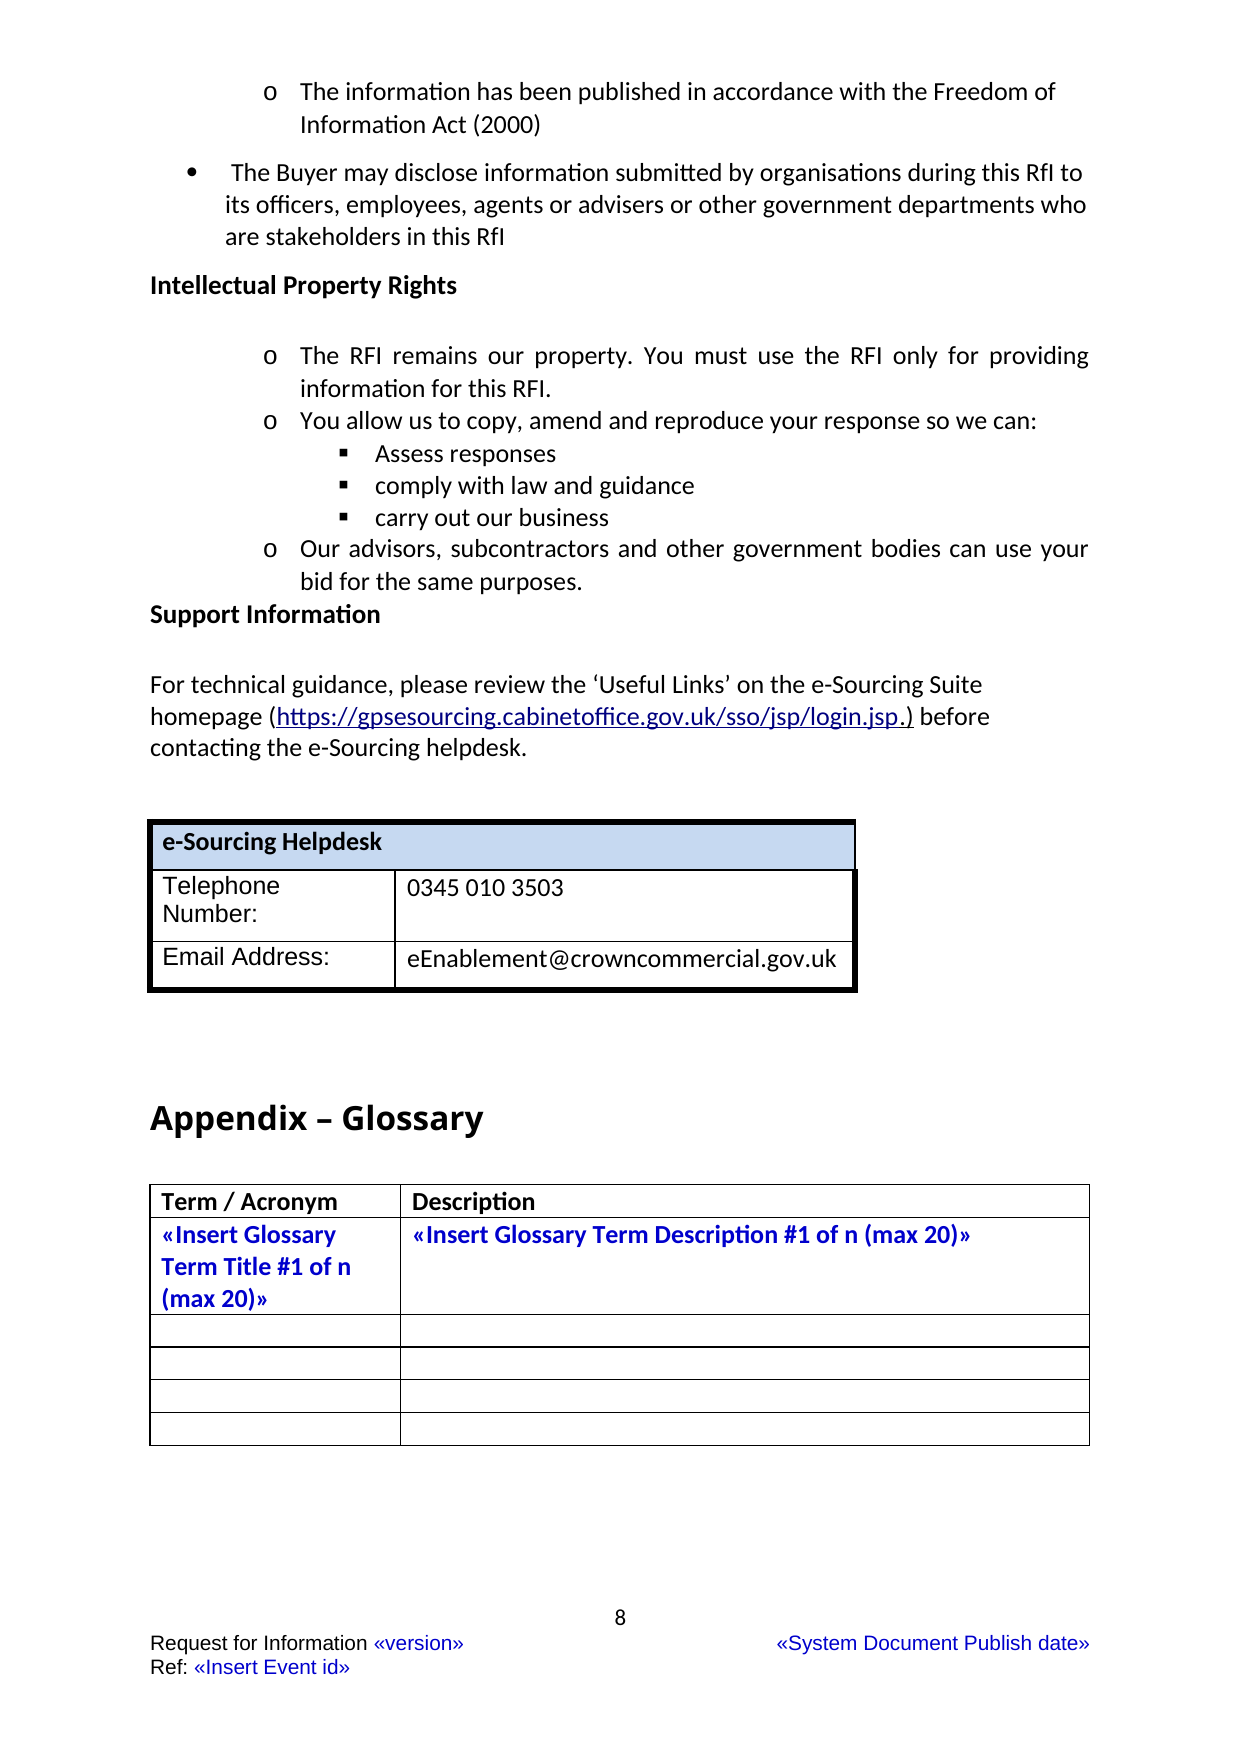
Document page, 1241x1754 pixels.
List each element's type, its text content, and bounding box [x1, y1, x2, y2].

list The information has been published in accordance with the Freedom of Information Act (2000) [262, 75, 1090, 140]
list Our advisors, subcontractors and other government bodies can use your bid for the same purposes. [262, 532, 1090, 597]
table_cell [151, 1413, 400, 1445]
table_header Description [401, 1185, 1089, 1217]
text For technical guidance, please review the ‘Useful Links’ on the e-Sourcing Suite homepage (https://gpsesourcing.cabinetoffice.gov.uk/sso/jsp/login.jsp.) before contacting the e-Sourcing helpdesk. [150, 668, 1090, 763]
list comply with law and guidance [337, 469, 1090, 501]
list carry out our business [337, 501, 1090, 532]
table_cell Telephone Number: [153, 871, 394, 941]
subtitle Support Information [150, 597, 1090, 630]
table_cell 0345 010 3503 [396, 871, 852, 941]
table_header Term / Acronym [151, 1185, 400, 1217]
table_cell [151, 1348, 400, 1379]
subtitle Intellectual Property Rights [150, 268, 1090, 302]
table_cell «Insert Glossary Term Title #1 of n (max 20)» [151, 1218, 400, 1313]
table_header e-Sourcing Helpdesk [153, 825, 854, 869]
table_cell [401, 1380, 1089, 1412]
table_cell [151, 1380, 400, 1412]
table_cell [401, 1413, 1089, 1445]
table_cell [151, 1315, 400, 1346]
list The Buyer may disclose information submitted by organisations during this RfI to its officers, employees, agents or advisers or other government departments who are stakeholders in this RfI [187, 157, 1090, 252]
table_cell Email Address: [153, 942, 394, 987]
table_cell [401, 1315, 1089, 1346]
table_cell «Insert Glossary Term Description #1 of n (max 20)» [401, 1218, 1089, 1313]
list The RFI remains our property. You must use the RFI only for providing information for this RFI. [262, 339, 1090, 404]
table_cell [401, 1348, 1089, 1379]
list Assess responses [337, 437, 1090, 469]
subtitle Appendix – Glossary [150, 1094, 1090, 1140]
table_cell eEnablement@crowncommercial.gov.uk [396, 942, 852, 987]
list You allow us to copy, amend and reproduce your response so we can: [262, 404, 1090, 437]
